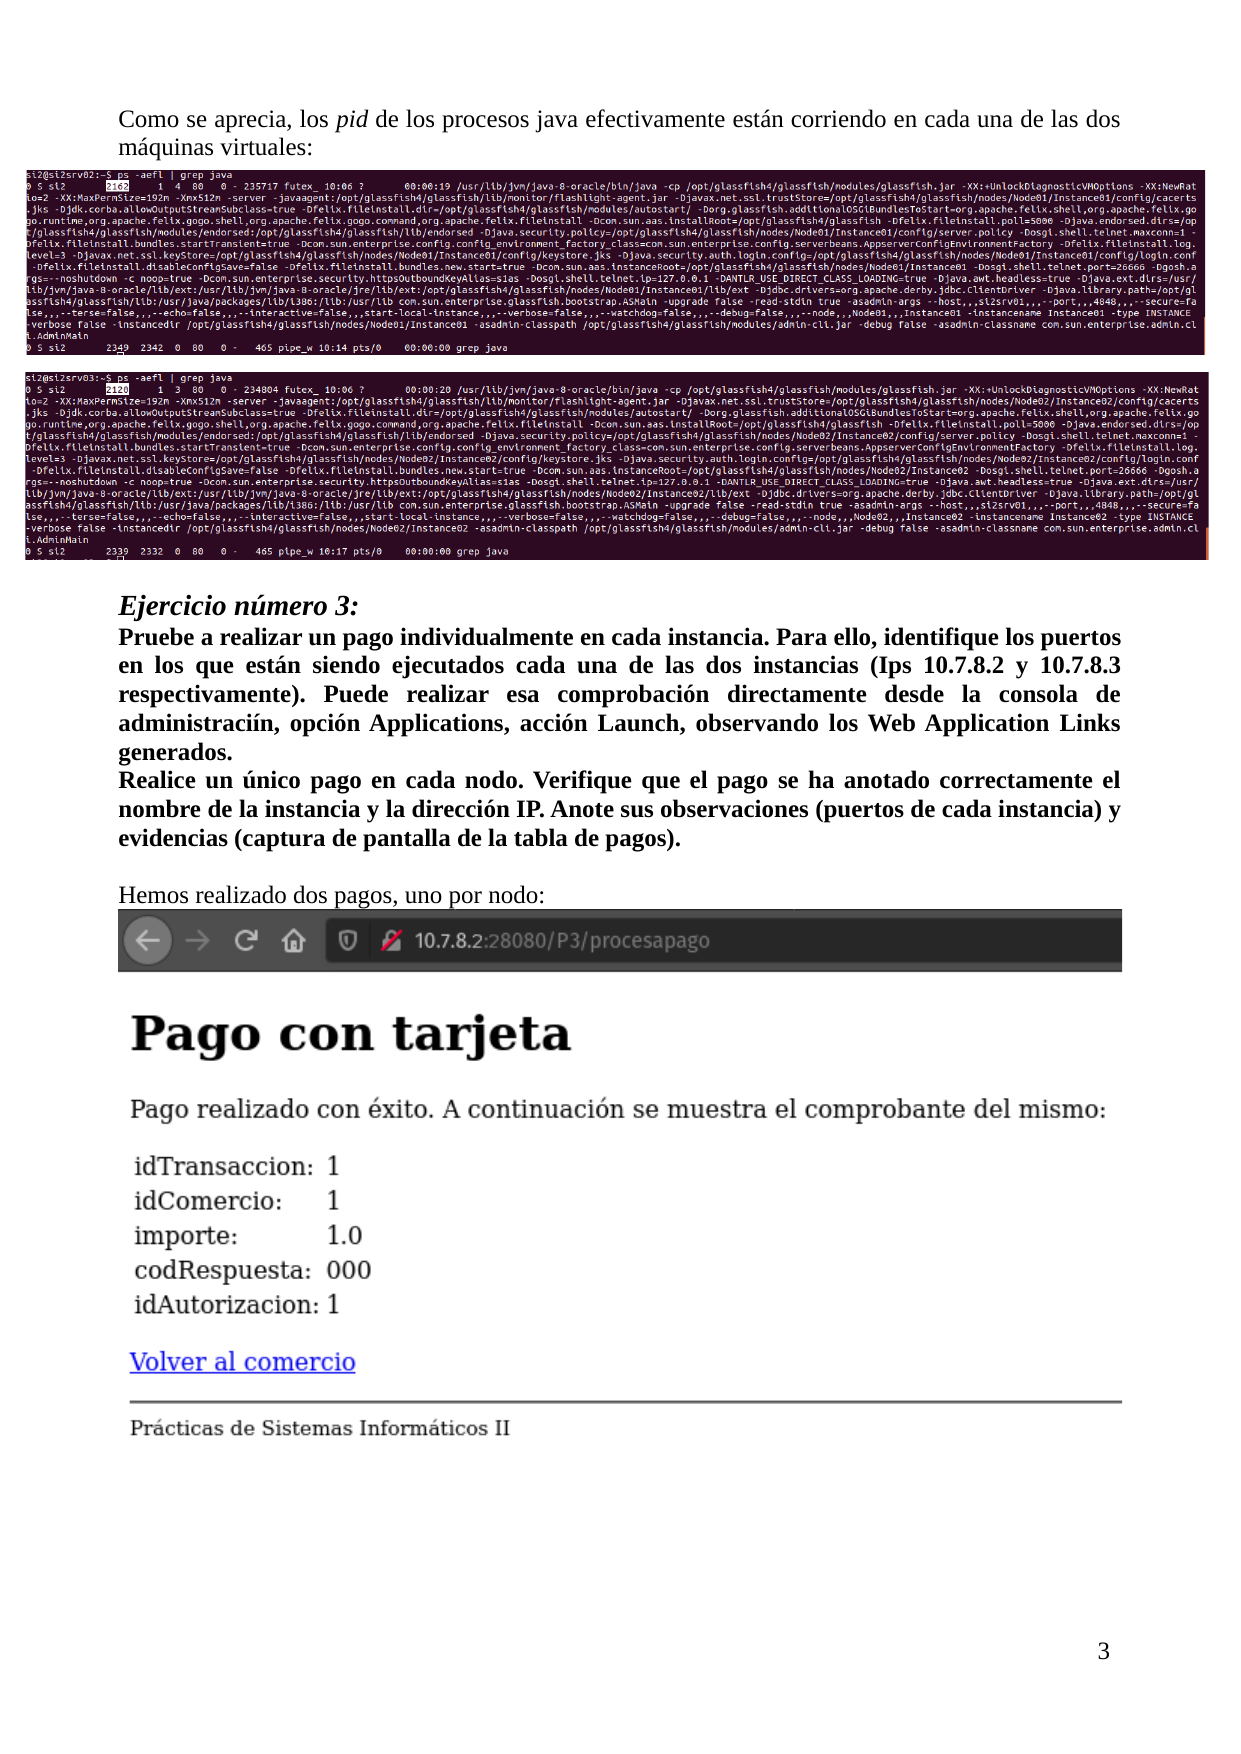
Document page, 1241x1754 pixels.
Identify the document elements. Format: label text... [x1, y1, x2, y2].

text Hemos realizado dos pagos, uno por nodo: [118, 881, 1122, 909]
text Ejercicio número 3: [118, 588, 1122, 622]
picture [118, 909, 1123, 1452]
picture [25, 372, 1209, 560]
text Pruebe a realizar un pago individualmente en cada instancia. Para ello, identifique los puertos en los que están siendo ejecutados cada una de las dos instancias (Ips 10.7.8.2 y 10.7.8.3 respectivamente). Puede realizar esa comprobación directamente desde la consola de administraciín, opción Applications, acción Launch, observando los Web Application Links generados. [118, 622, 1122, 766]
picture [26, 170, 1206, 355]
text Realice un único pago en cada nodo. Verifique que el pago se ha anotado correctamente el nombre de la instancia y la dirección IP. Anote sus observaciones (puertos de cada instancia) y evidencias (captura de pantalla de la tabla de pagos). [118, 766, 1122, 852]
text Como se aprecia, los pid de los procesos java efectivamente están corriendo en cada una de las dos máquinas virtuales: [118, 104, 1122, 161]
